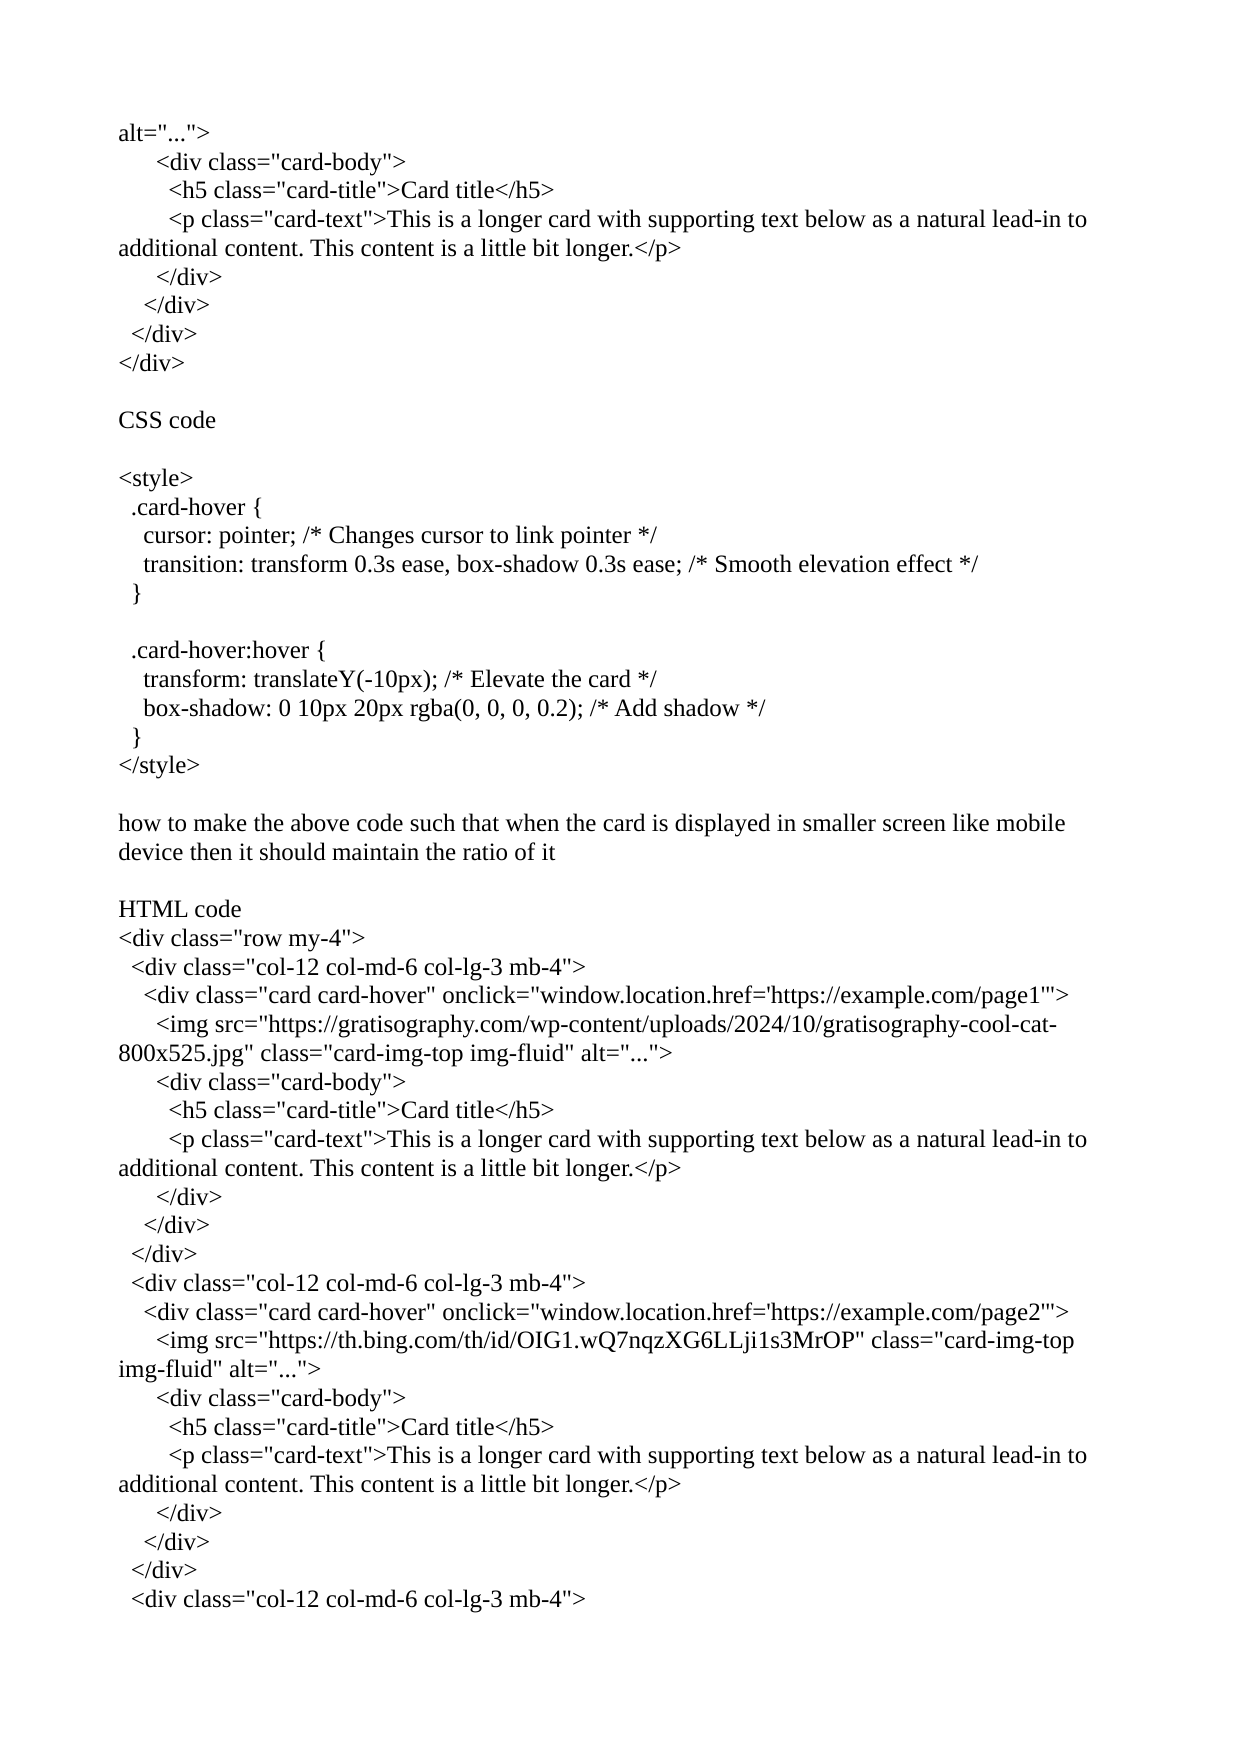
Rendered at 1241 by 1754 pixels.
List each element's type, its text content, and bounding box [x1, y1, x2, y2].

text how to make the above code such that when the card is displayed in smaller screen like mobile device then it should maintain the ratio of it [118, 808, 1122, 866]
text <style> .card-hover { cursor: pointer; /* Changes cursor to link pointer */ transition: transform 0.3s ease, box-shadow 0.3s ease; /* Smooth elevation effect */ } .card-hover:hover { transform: translateY(-10px); /* Elevate the card */ box-shadow: 0 10px 20px rgba(0, 0, 0, 0.2); /* Add shadow */ } </style> [118, 463, 1122, 808]
text alt="..."> <div class="card-body"> <h5 class="card-title">Card title</h5> <p class="card-text">This is a longer card with supporting text below as a natural lead-in to additional content. This content is a little bit longer.</p> </div> </div> </div> </div> [118, 118, 1122, 406]
text CSS code [118, 406, 1122, 434]
text <div class="row my-4"> <div class="col-12 col-md-6 col-lg-3 mb-4"> <div class="card card-hover" onclick="window.location.href='https://example.com/page1'"> <img src="https://gratisography.com/wp-content/uploads/2024/10/gratisography-cool-cat-800x525.jpg" class="card-img-top img-fluid" alt="..."> <div class="card-body"> <h5 class="card-title">Card title</h5> <p class="card-text">This is a longer card with supporting text below as a natural lead-in to additional content. This content is a little bit longer.</p> </div> </div> </div> <div class="col-12 col-md-6 col-lg-3 mb-4"> <div class="card card-hover" onclick="window.location.href='https://example.com/page2'"> <img src="https://th.bing.com/th/id/OIG1.wQ7nqzXG6LLji1s3MrOP" class="card-img-top img-fluid" alt="..."> <div class="card-body"> <h5 class="card-title">Card title</h5> <p class="card-text">This is a longer card with supporting text below as a natural lead-in to additional content. This content is a little bit longer.</p> </div> </div> </div> <div class="col-12 col-md-6 col-lg-3 mb-4"> [118, 923, 1122, 1613]
text HTML code [118, 894, 1122, 923]
